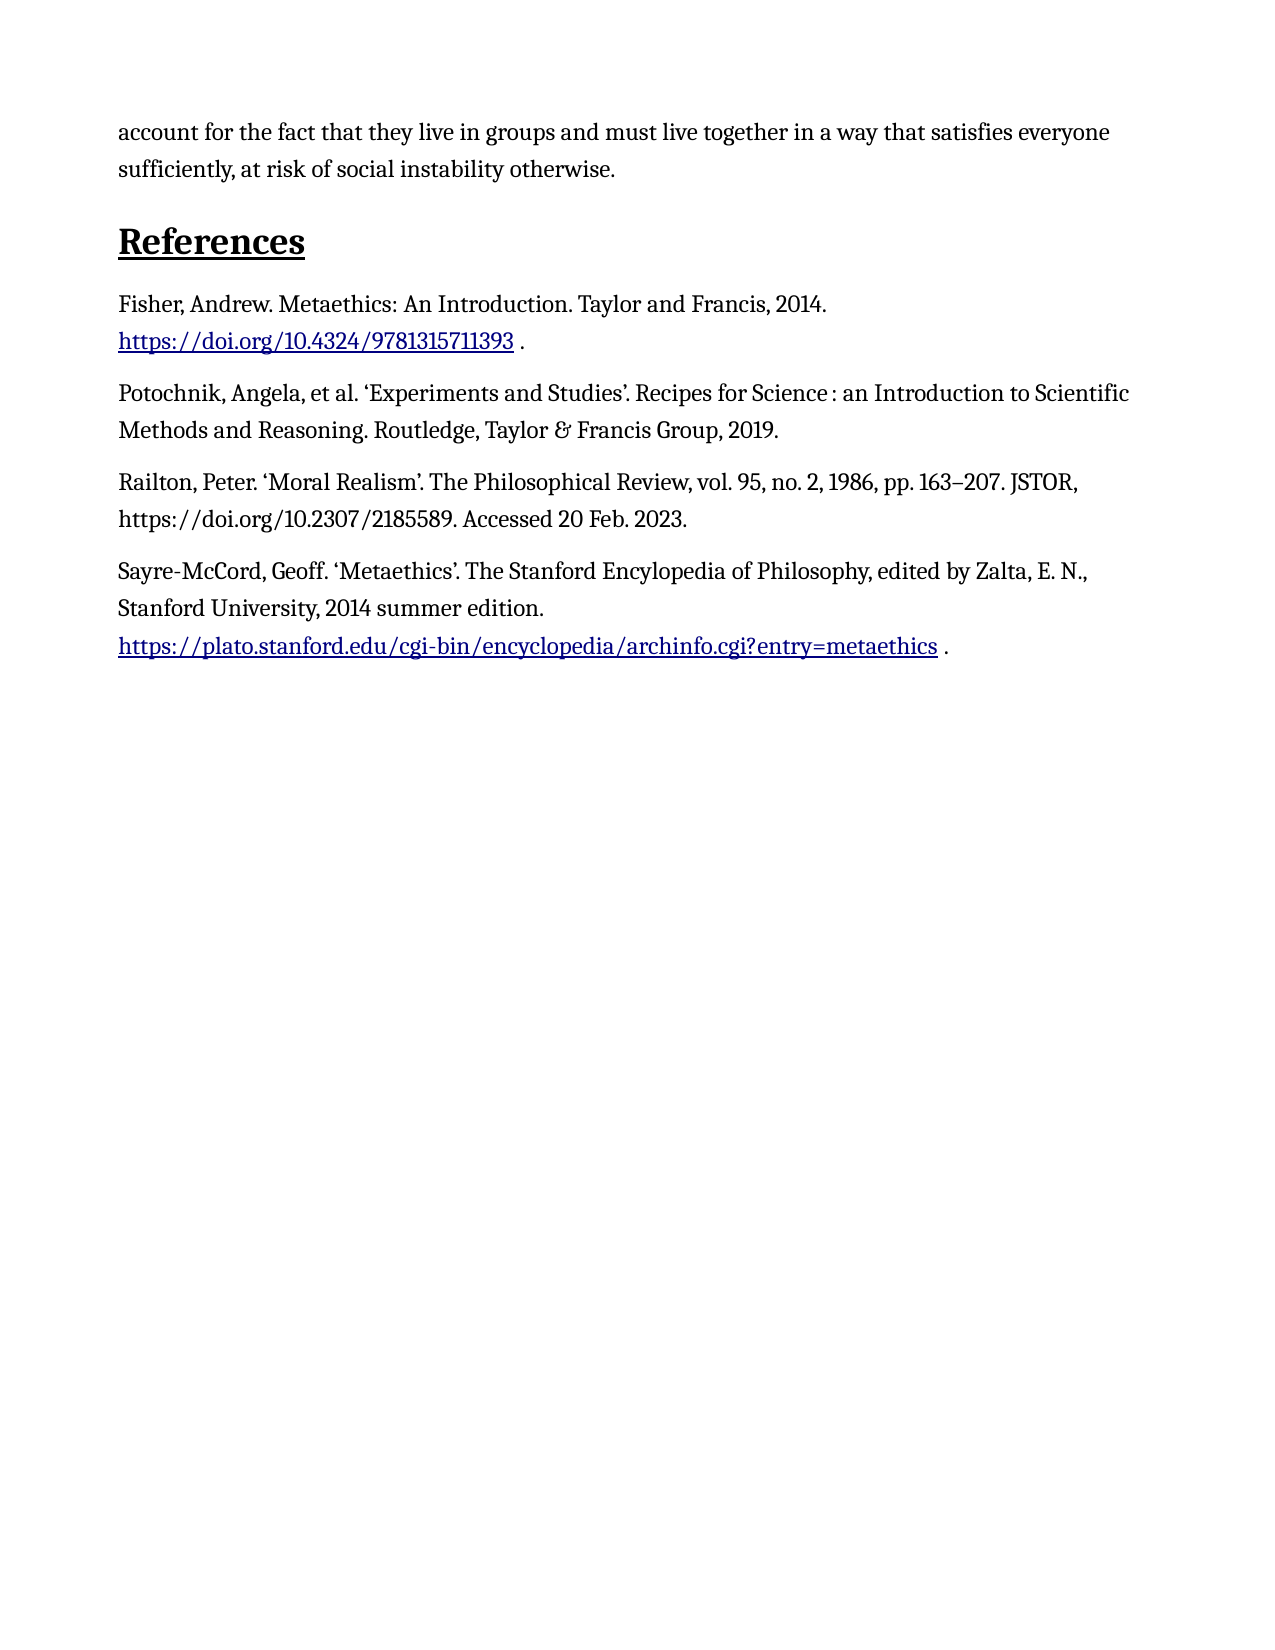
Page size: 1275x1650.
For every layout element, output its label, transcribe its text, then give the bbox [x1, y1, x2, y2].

text account for the fact that they live in groups and must live together in a way that satisfies everyone sufficiently, at risk of social instability otherwise. [118, 118, 1157, 184]
text Potochnik, Angela, et al. ‘Experiments and Studies’. Recipes for Science : an Introduction to Scientific Methods and Reasoning. Routledge, Taylor & Francis Group, 2019. [118, 379, 1157, 445]
text Fisher, Andrew. Metaethics: An Introduction. Taylor and Francis, 2014. https://doi.org/10.4324/9781315711393 . [118, 289, 1157, 356]
subtitle References [118, 220, 1157, 264]
text Railton, Peter. ‘Moral Realism’. The Philosophical Review, vol. 95, no. 2, 1986, pp. 163–207. JSTOR, https://doi.org/10.2307/2185589. Accessed 20 Feb. 2023. [118, 468, 1157, 534]
text Sayre-McCord, Geoff. ‘Metaethics’. The Stanford Encylopedia of Philosophy, edited by Zalta, E. N., Stanford University, 2014 summer edition. https://plato.stanford.edu/cgi-bin/encyclopedia/archinfo.cgi?entry=metaethics . [118, 557, 1157, 660]
